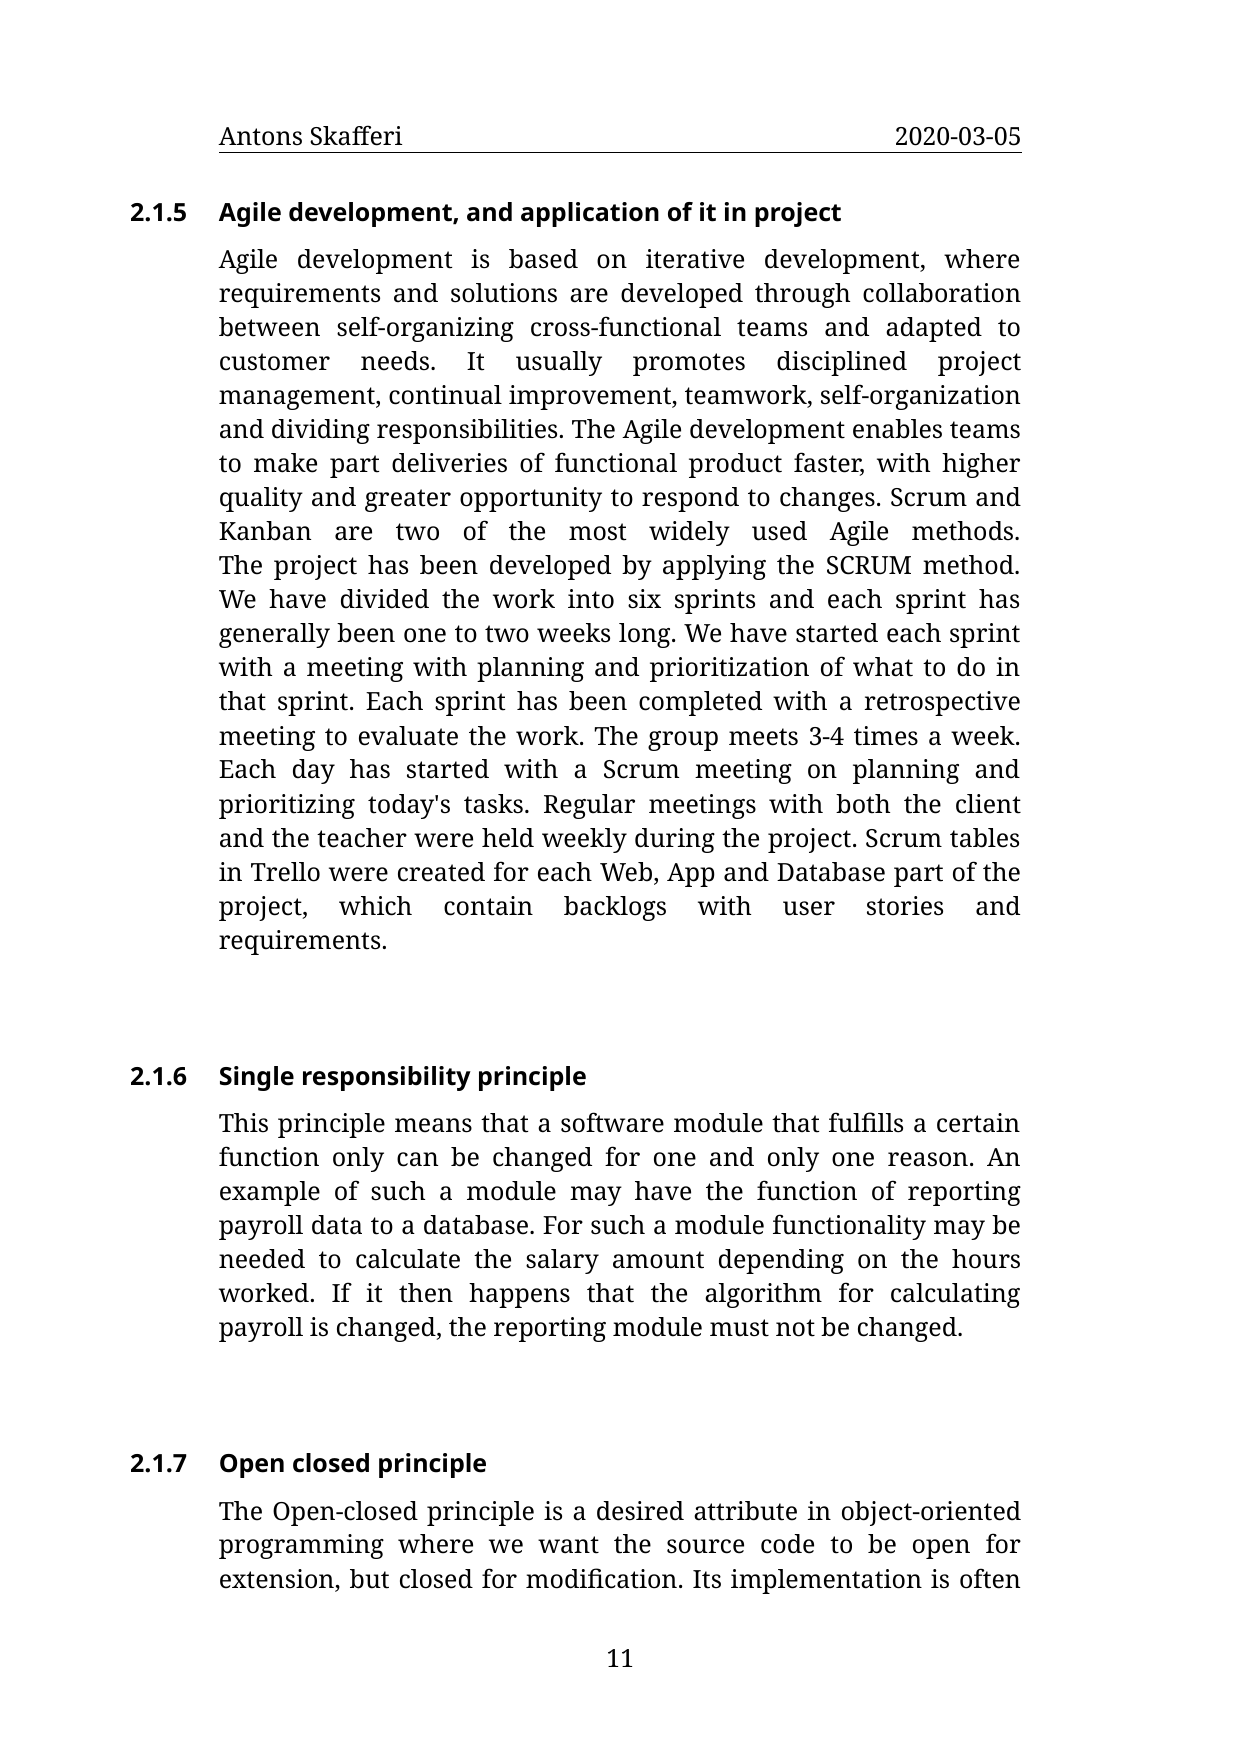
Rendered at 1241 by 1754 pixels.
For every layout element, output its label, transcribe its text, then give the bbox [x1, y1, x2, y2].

text Agile development is based on iterative development, where requirements and solutions are developed through collaboration between self-organizing cross-functional teams and adapted to customer needs. It usually promotes disciplined project management, continual improvement, teamwork, self-organization and dividing responsibilities. The Agile development enables teams to make part deliveries of functional product faster, with higher quality and greater opportunity to respond to changes. Scrum and Kanban are two of the most widely used Agile methods. The project has been developed by applying the SCRUM method. We have divided the work into six sprints and each sprint has generally been one to two weeks long. We have started each sprint with a meeting with planning and prioritization of what to do in that sprint. Each sprint has been completed with a retrospective meeting to evaluate the work. The group meets 3-4 times a week. Each day has started with a Scrum meeting on planning and prioritizing today's tasks. Regular meetings with both the client and the teacher were held weekly during the project. Scrum tables in Trello were created for each Web, App and Database part of the project, which contain backlogs with user stories and requirements. [218, 241, 1022, 957]
subtitle Open closed principle [130, 1446, 1022, 1480]
text The Open-closed principle is a desired attribute in object-oriented programming where we want the source code to be open for extension, but closed for modification. Its implementation is often [218, 1493, 1022, 1595]
text This principle means that a software module that fulfills a certain function only can be changed for one and only one reason. An example of such a module may have the function of reporting payroll data to a database. For such a module functionality may be needed to calculate the salary amount depending on the hours worked. If it then happens that the algorithm for calculating payroll is changed, the reporting module must not be changed. [218, 1106, 1022, 1344]
subtitle Agile development, and application of it in project [130, 194, 1022, 228]
subtitle Single responsibility principle [130, 1058, 1022, 1093]
